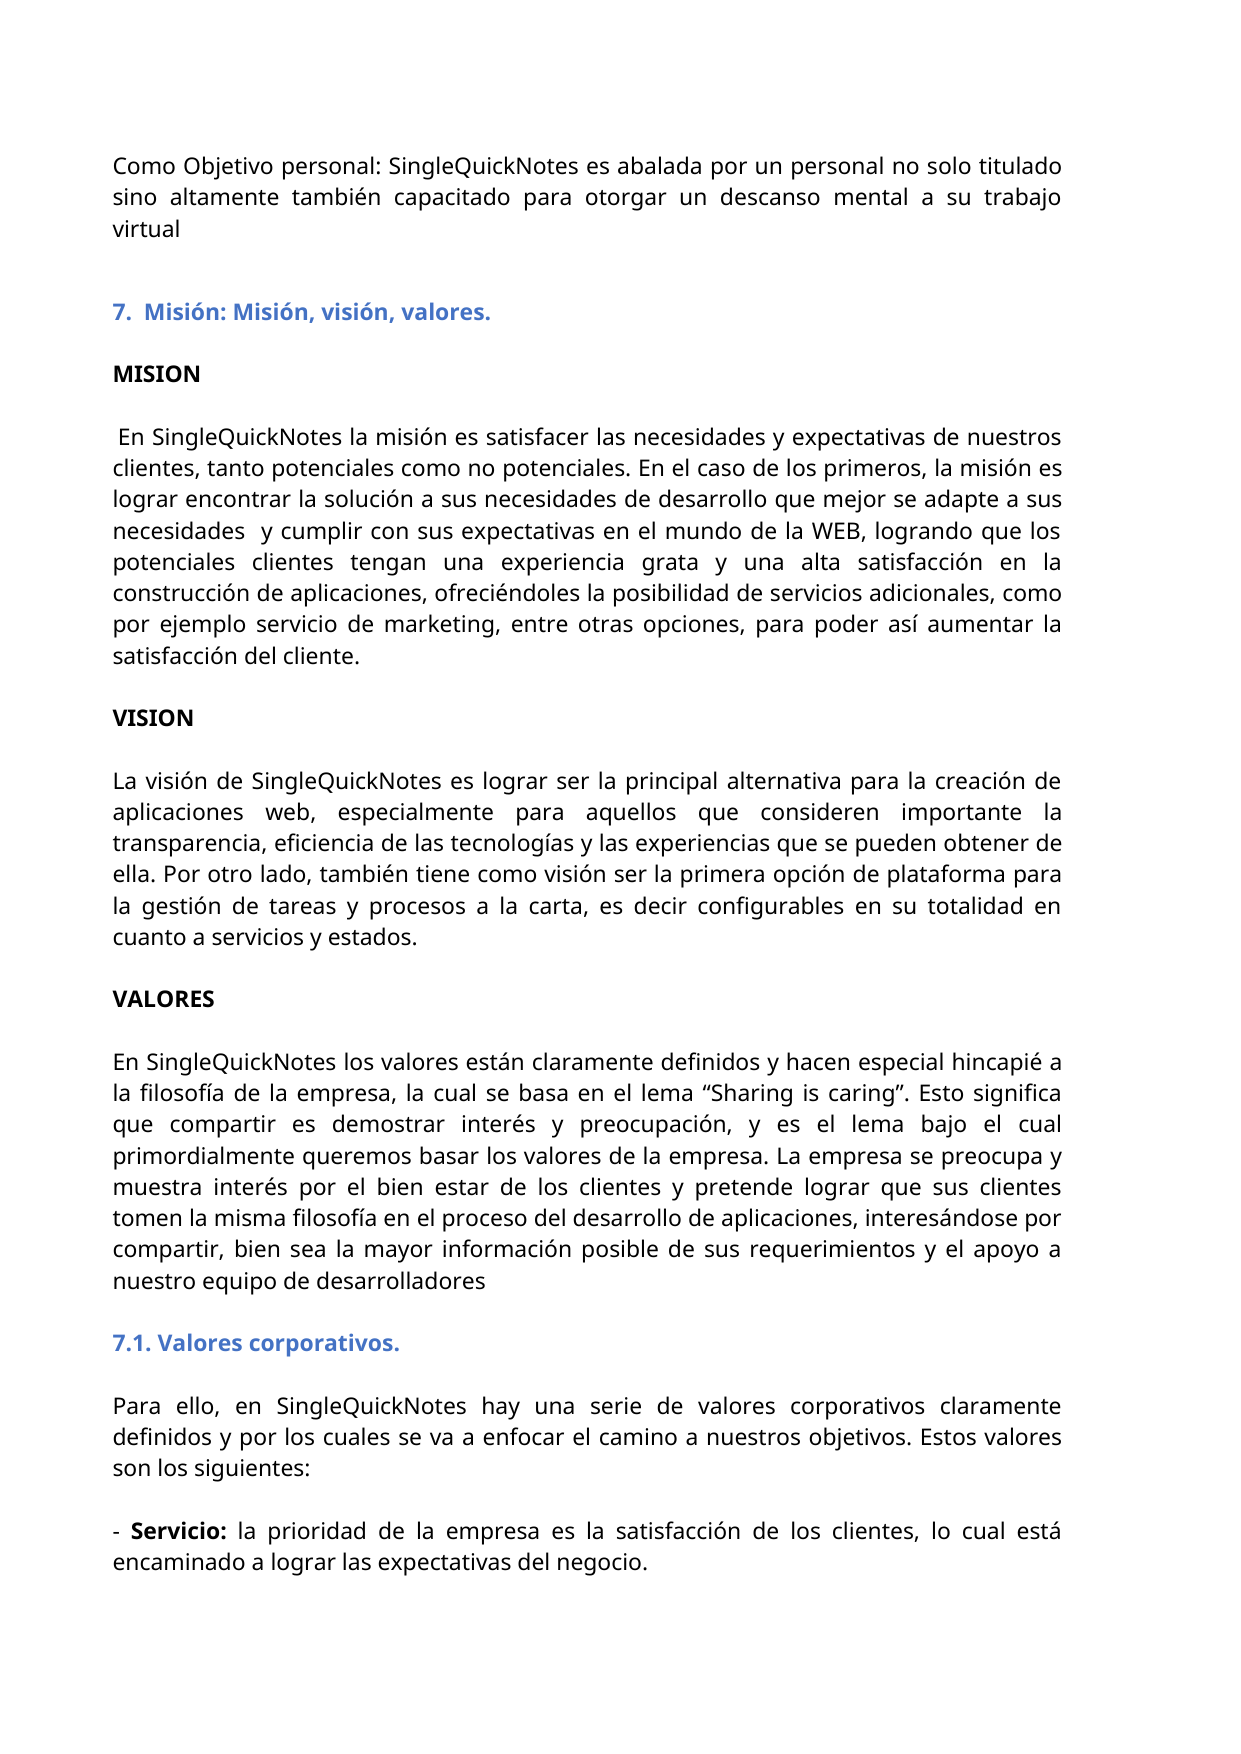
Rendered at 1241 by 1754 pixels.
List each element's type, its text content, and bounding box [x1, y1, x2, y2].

list En SingleQuickNotes los valores están claramente definidos y hacen especial hincapié a la filosofía de la empresa, la cual se basa en el lema “Sharing is caring”. Esto significa que compartir es demostrar interés y preocupación, y es el lema bajo el cual primordialmente queremos basar los valores de la empresa. La empresa se preocupa y muestra interés por el bien estar de los clientes y pretende lograr que sus clientes tomen la misma filosofía en el proceso del desarrollo de aplicaciones, interesándose por compartir, bien sea la mayor información posible de sus requerimientos y el apoyo a nuestro equipo de desarrolladores [75, 1046, 1063, 1296]
list 7. Misión: Misión, visión, valores. [112, 296, 1063, 327]
list - Servicio: la prioridad de la empresa es la satisfacción de los clientes, lo cual está encaminado a lograr las expectativas del negocio. [75, 1514, 1063, 1577]
list En SingleQuickNotes la misión es satisfacer las necesidades y expectativas de nuestros clientes, tanto potenciales como no potenciales. En el caso de los primeros, la misión es lograr encontrar la solución a sus necesidades de desarrollo que mejor se adapte a sus necesidades y cumplir con sus expectativas en el mundo de la WEB, logrando que los potenciales clientes tengan una experiencia grata y una alta satisfacción en la construcción de aplicaciones, ofreciéndoles la posibilidad de servicios adicionales, como por ejemplo servicio de marketing, entre otras opciones, para poder así aumentar la satisfacción del cliente. [75, 421, 1063, 671]
list VISION [75, 702, 1063, 733]
list La visión de SingleQuickNotes es lograr ser la principal alternativa para la creación de aplicaciones web, especialmente para aquellos que consideren importante la transparencia, eficiencia de las tecnologías y las experiencias que se pueden obtener de ella. Por otro lado, también tiene como visión ser la primera opción de plataforma para la gestión de tareas y procesos a la carta, es decir configurables en su totalidad en cuanto a servicios y estados. [75, 764, 1063, 952]
list 7.1. Valores corporativos. [75, 1327, 1063, 1358]
list Para ello, en SingleQuickNotes hay una serie de valores corporativos claramente definidos y por los cuales se va a enfocar el camino a nuestros objetivos. Estos valores son los siguientes: [75, 1389, 1063, 1483]
list VALORES [75, 983, 1063, 1014]
list MISION [75, 358, 1063, 389]
text Como Objetivo personal: SingleQuickNotes es abalada por un personal no solo titulado sino altamente también capacitado para otorgar un descanso mental a su trabajo virtual [75, 150, 1063, 244]
